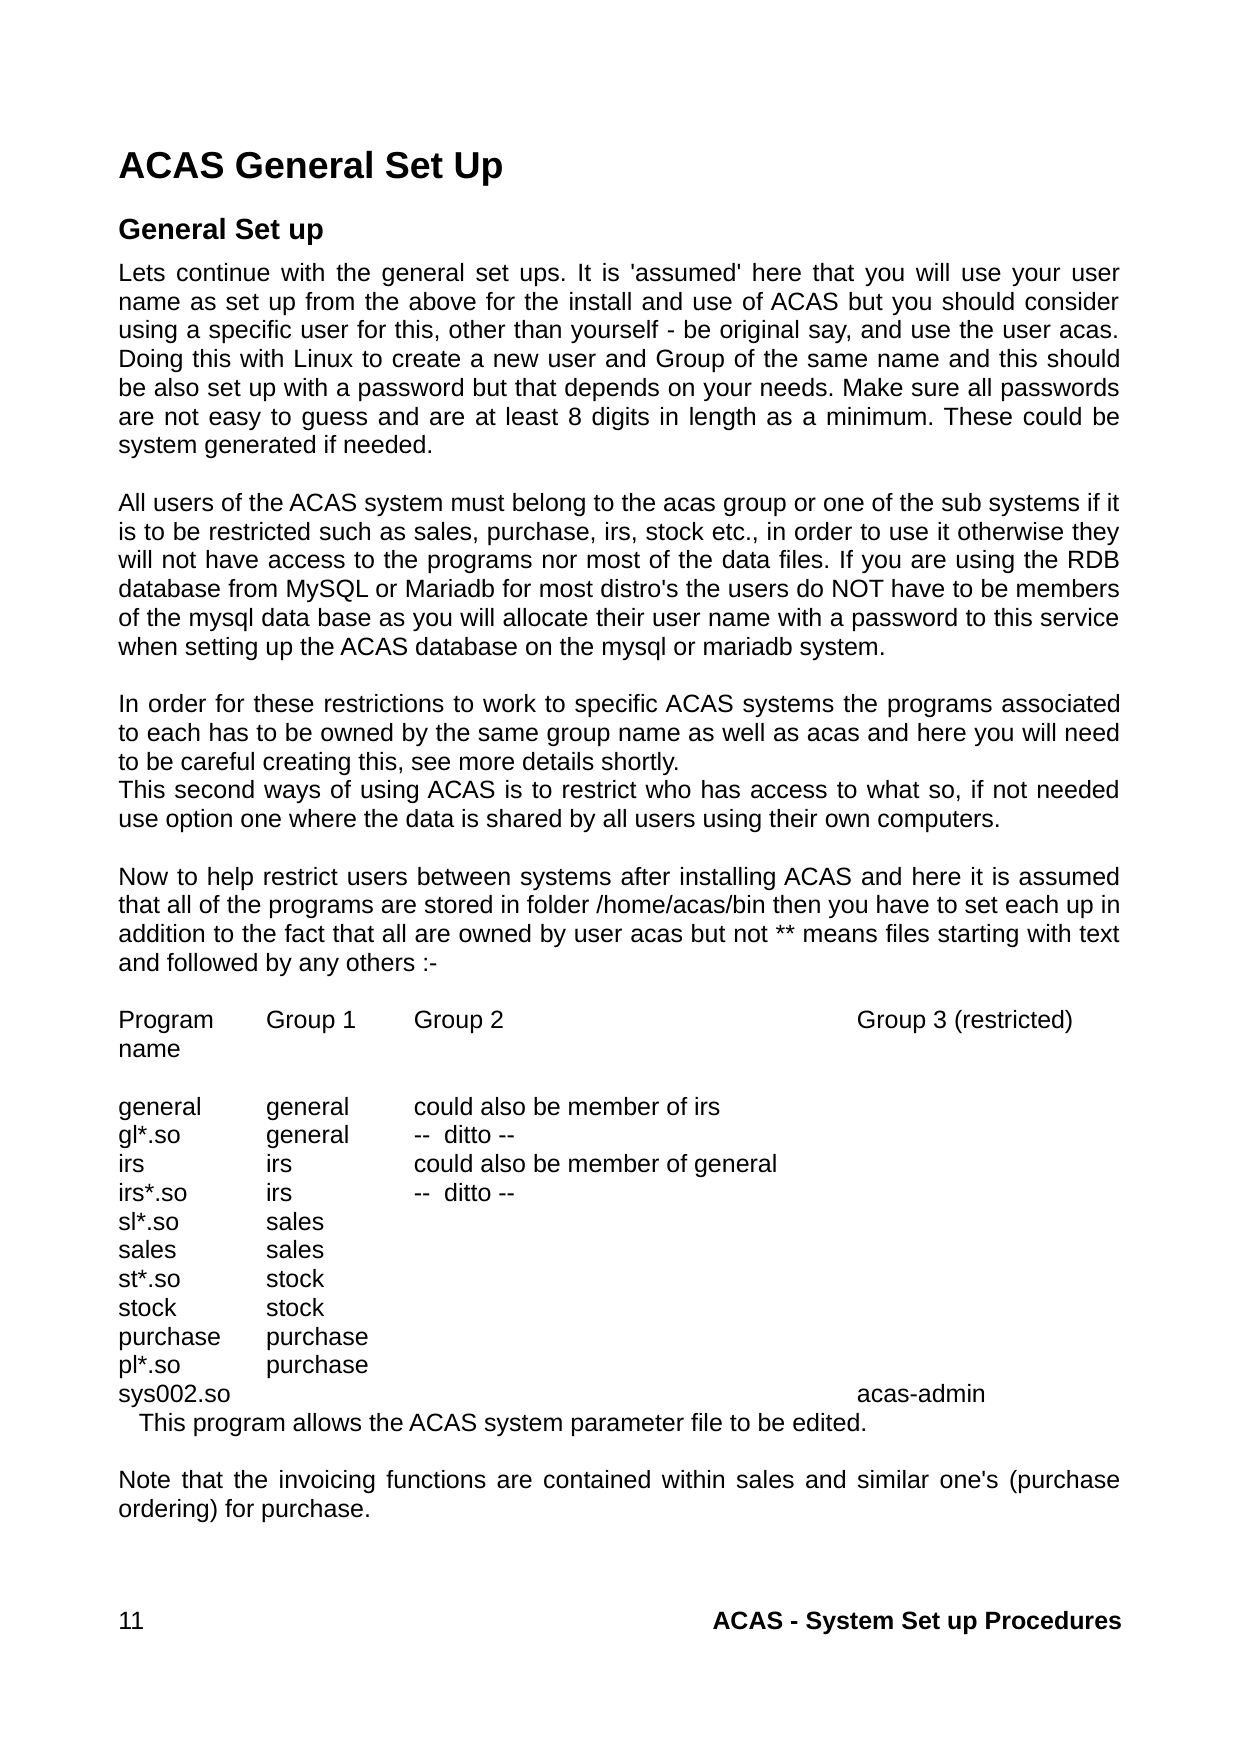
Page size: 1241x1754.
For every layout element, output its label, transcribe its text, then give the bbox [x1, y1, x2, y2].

text sys002.so acas-admin [118, 1379, 1122, 1408]
text general general could also be member of irs [118, 1092, 1122, 1120]
text This program allows the ACAS system parameter file to be edited. [118, 1408, 1122, 1437]
text sl*.so sales [118, 1207, 1122, 1235]
text irs*.so irs -- ditto -- [118, 1178, 1122, 1207]
text pl*.so purchase [118, 1350, 1122, 1379]
text Program Group 1 Group 2 Group 3 (restricted) [118, 1005, 1122, 1034]
subtitle General Set up [118, 212, 1122, 246]
text irs irs could also be member of general [118, 1149, 1122, 1178]
text st*.so stock [118, 1264, 1122, 1293]
text stock stock [118, 1293, 1122, 1322]
text gl*.so general -- ditto -- [118, 1120, 1122, 1149]
subtitle ACAS General Set Up [118, 143, 1122, 186]
text This second ways of using ACAS is to restrict who has access to what so, if not needed use option one where the data is shared by all users using their own computers. [118, 775, 1122, 833]
text Note that the invoicing functions are contained within sales and similar one's (purchase ordering) for purchase. [118, 1465, 1122, 1523]
text sales sales [118, 1235, 1122, 1264]
text Lets continue with the general set ups. It is 'assumed' here that you will use your user name as set up from the above for the install and use of ACAS but you should consider using a specific user for this, other than yourself - be original say, and use the user acas. Doing this with Linux to create a new user and Group of the same name and this should be also set up with a password but that depends on your needs. Make sure all passwords are not easy to guess and are at least 8 digits in length as a minimum. These could be system generated if needed. [118, 258, 1122, 459]
text In order for these restrictions to work to specific ACAS systems the programs associated to each has to be owned by the same group name as well as acas and here you will need to be careful creating this, see more details shortly. [118, 689, 1122, 775]
text Now to help restrict users between systems after installing ACAS and here it is assumed that all of the programs are stored in folder /home/acas/bin then you have to set each up in addition to the fact that all are owned by user acas but not ** means files starting with text and followed by any others :- [118, 862, 1122, 977]
text purchase purchase [118, 1322, 1122, 1350]
text name [118, 1034, 1122, 1063]
text All users of the ACAS system must belong to the acas group or one of the sub systems if it is to be restricted such as sales, purchase, irs, stock etc., in order to use it otherwise they will not have access to the programs nor most of the data files. If you are using the RDB database from MySQL or Mariadb for most distro's the users do NOT have to be members of the mysql data base as you will allocate their user name with a password to this service when setting up the ACAS database on the mysql or mariadb system. [118, 488, 1122, 660]
